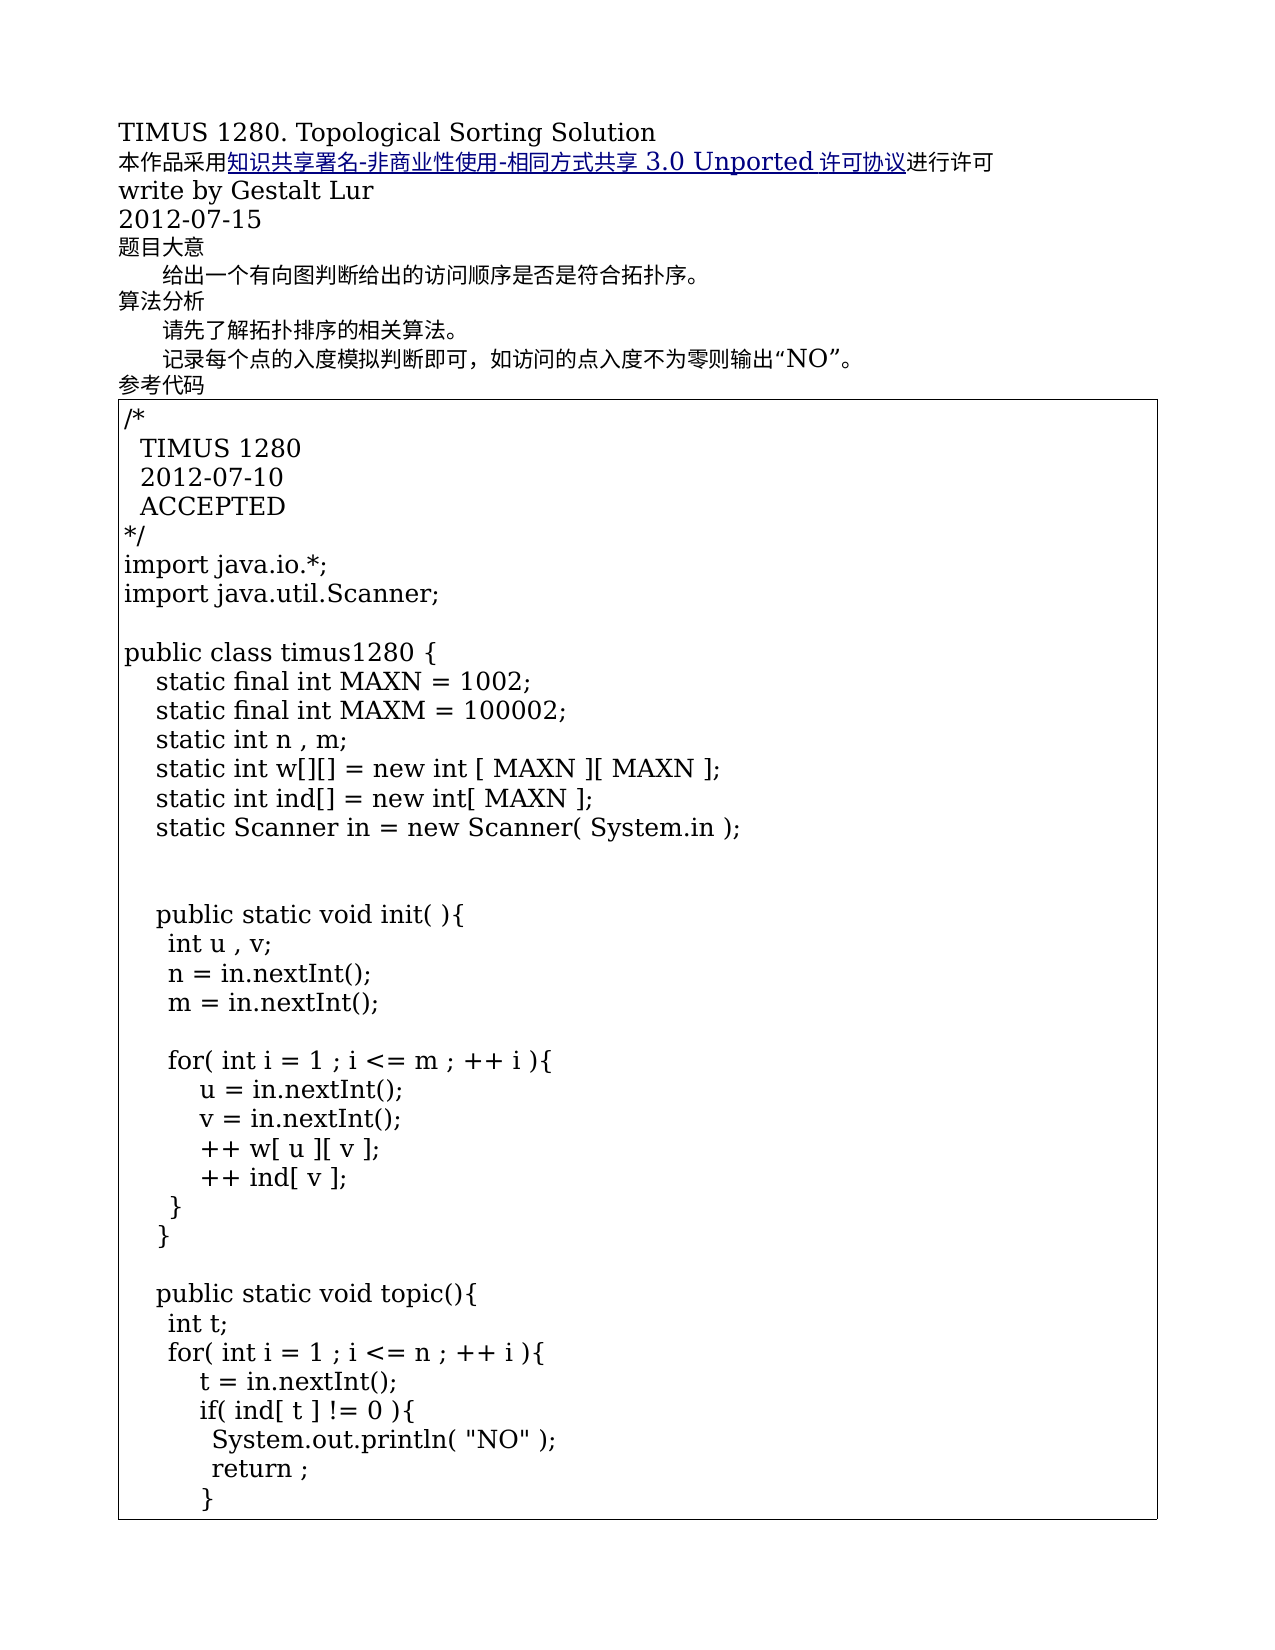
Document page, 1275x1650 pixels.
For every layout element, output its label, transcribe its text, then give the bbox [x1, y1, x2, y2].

text 给出一个有向图判断给出的访问顺序是否是符合拓扑序。 [118, 260, 1157, 289]
text 参考代码 [118, 373, 1157, 399]
text 2012-07-15 [118, 206, 1157, 235]
text TIMUS 1280. Topological Sorting Solution [118, 118, 1157, 147]
text 本作品采用知识共享署名-非商业性使用-相同方式共享 3.0 Unported许可协议进行许可 [118, 147, 1157, 176]
table_header /* TIMUS 1280 2012-07-10 ACCEPTED */ import java.io.*; import java.util.Scanner; public class timus1280 { static final int MAXN = 1002; static final int MAXM = 100002; static int n , m; static int w[][] = new int [ MAXN ][ MAXN ]; static int ind[] = new int[ MAXN ]; static Scanner in = new Scanner( System.in ); public static void init( ){ int u , v; n = in.nextInt(); m = in.nextInt(); for( int i = 1 ; i <= m ; ++ i ){ u = in.nextInt(); v = in.nextInt(); ++ w[ u ][ v ]; ++ ind[ v ]; } } public static void topic(){ int t; for( int i = 1 ; i <= n ; ++ i ){ t = in.nextInt(); if( ind[ t ] != 0 ){ System.out.println( "NO" ); return ; } [119, 400, 1157, 1519]
text 请先了解拓扑排序的相关算法。 [118, 315, 1157, 344]
text write by Gestalt Lur [118, 176, 1157, 206]
text 算法分析 [118, 289, 1157, 315]
text 题目大意 [118, 235, 1157, 260]
text 记录每个点的入度模拟判断即可，如访问的点入度不为零则输出“NO”。 [118, 344, 1157, 373]
